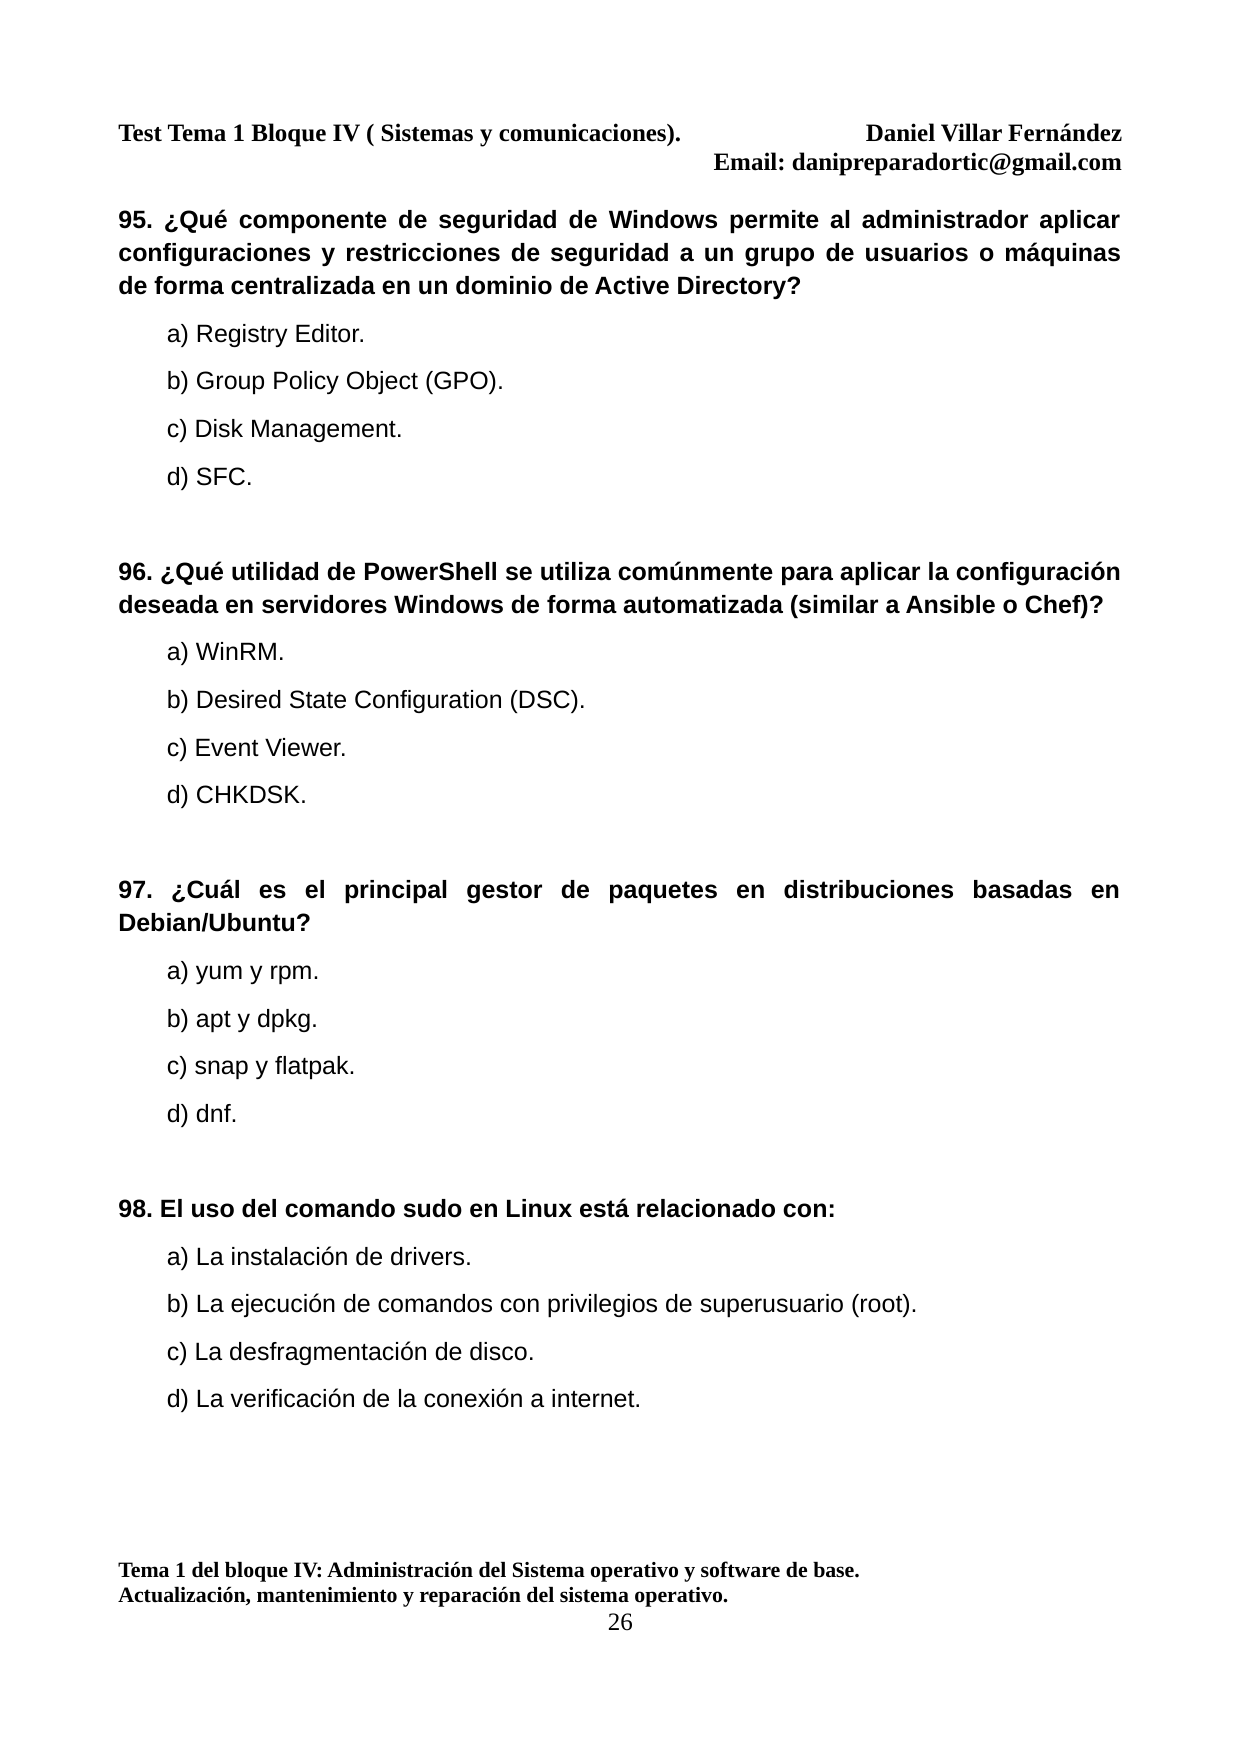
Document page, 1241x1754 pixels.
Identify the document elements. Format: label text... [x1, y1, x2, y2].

text d) CHKDSK. [118, 780, 1122, 809]
text c) Event Viewer. [118, 733, 1122, 761]
text c) Disk Management. [118, 414, 1122, 443]
text 95. ¿Qué componente de seguridad de Windows permite al administrador aplicar configuraciones y restricciones de seguridad a un grupo de usuarios o máquinas de forma centralizada en un dominio de Active Directory? [118, 205, 1122, 300]
text a) yum y rpm. [118, 956, 1122, 985]
text a) La instalación de drivers. [118, 1242, 1122, 1270]
text 96. ¿Qué utilidad de PowerShell se utiliza comúnmente para aplicar la configuración deseada en servidores Windows de forma automatizada (similar a Ansible o Chef)? [118, 557, 1122, 618]
text a) Registry Editor. [118, 319, 1122, 347]
text c) snap y flatpak. [118, 1051, 1122, 1080]
text 98. El uso del comando sudo en Linux está relacionado con: [118, 1194, 1122, 1223]
text c) La desfragmentación de disco. [118, 1337, 1122, 1366]
text d) dnf. [118, 1099, 1122, 1128]
text b) Desired State Configuration (DSC). [118, 685, 1122, 714]
text d) SFC. [118, 462, 1122, 490]
text b) La ejecución de comandos con privilegios de superusuario (root). [118, 1289, 1122, 1318]
text b) apt y dpkg. [118, 1004, 1122, 1032]
text a) WinRM. [118, 637, 1122, 666]
text b) Group Policy Object (GPO). [118, 366, 1122, 395]
text d) La verificación de la conexión a internet. [118, 1384, 1122, 1413]
text 97. ¿Cuál es el principal gestor de paquetes en distribuciones basadas en Debian/Ubuntu? [118, 875, 1122, 937]
